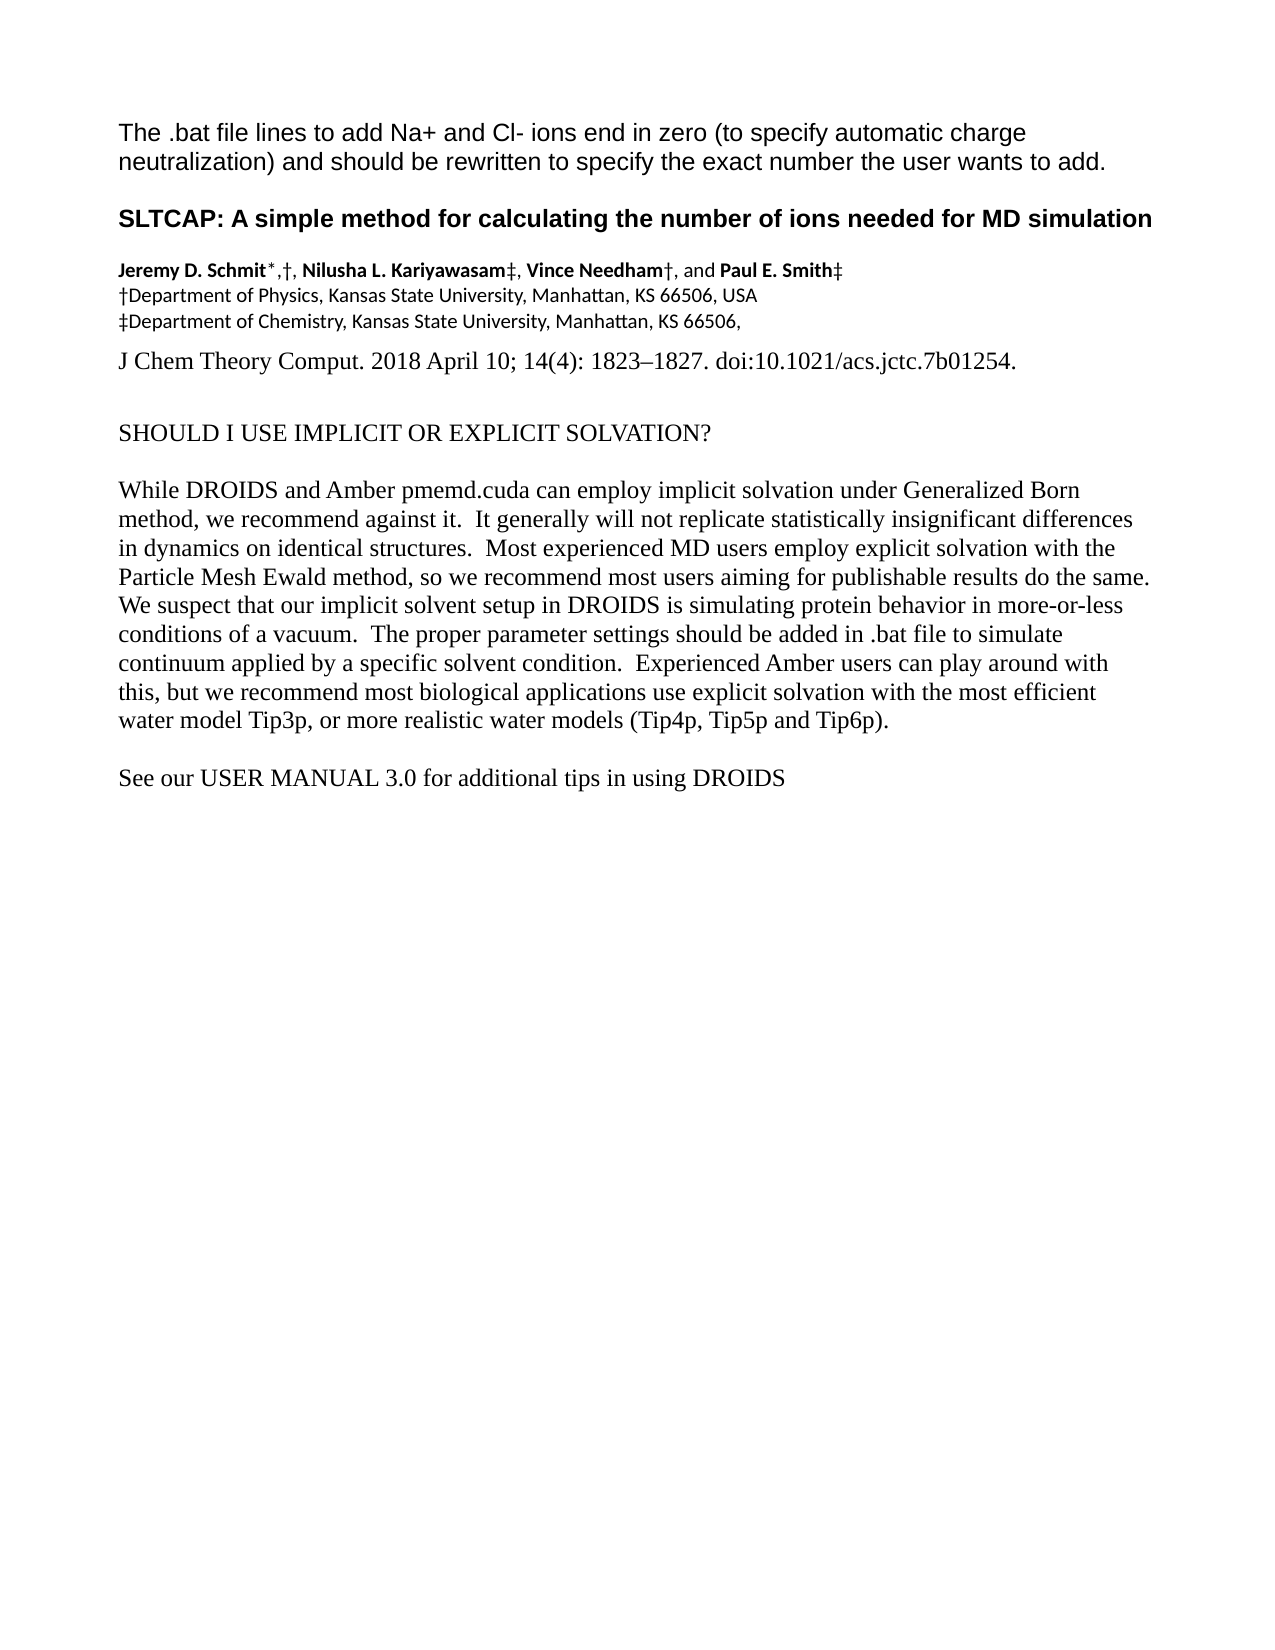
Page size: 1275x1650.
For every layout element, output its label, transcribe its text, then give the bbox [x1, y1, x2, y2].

text ‡Department of Chemistry, Kansas State University, Manhattan, KS 66506, [118, 308, 1157, 333]
text See our USER MANUAL 3.0 for additional tips in using DROIDS [118, 763, 1157, 792]
text SLTCAP: A simple method for calculating the number of ions needed for MD simulation [118, 204, 1157, 233]
text J Chem Theory Comput. 2018 April 10; 14(4): 1823–1827. doi:10.1021/acs.jctc.7b01254. [118, 346, 1157, 375]
text While DROIDS and Amber pmemd.cuda can employ implicit solvation under Generalized Born method, we recommend against it. It generally will not replicate statistically insignificant differences in dynamics on identical structures. Most experienced MD users employ explicit solvation with the Particle Mesh Ewald method, so we recommend most users aiming for publishable results do the same. We suspect that our implicit solvent setup in DROIDS is simulating protein behavior in more-or-less conditions of a vacuum. The proper parameter settings should be added in .bat file to simulate continuum applied by a specific solvent condition. Experienced Amber users can play around with this, but we recommend most biological applications use explicit solvation with the most efficient water model Tip3p, or more realistic water models (Tip4p, Tip5p and Tip6p). [118, 475, 1157, 734]
text SHOULD I USE IMPLICIT OR EXPLICIT SOLVATION? [118, 418, 1157, 447]
text The .bat file lines to add Na+ and Cl- ions end in zero (to specify automatic charge neutralization) and should be rewritten to specify the exact number the user wants to add. [118, 118, 1157, 176]
text †Department of Physics, Kansas State University, Manhattan, KS 66506, USA [118, 282, 1157, 308]
text Jeremy D. Schmit*,†, Nilusha L. Kariyawasam‡, Vince Needham†, and Paul E. Smith‡ [118, 257, 1157, 282]
